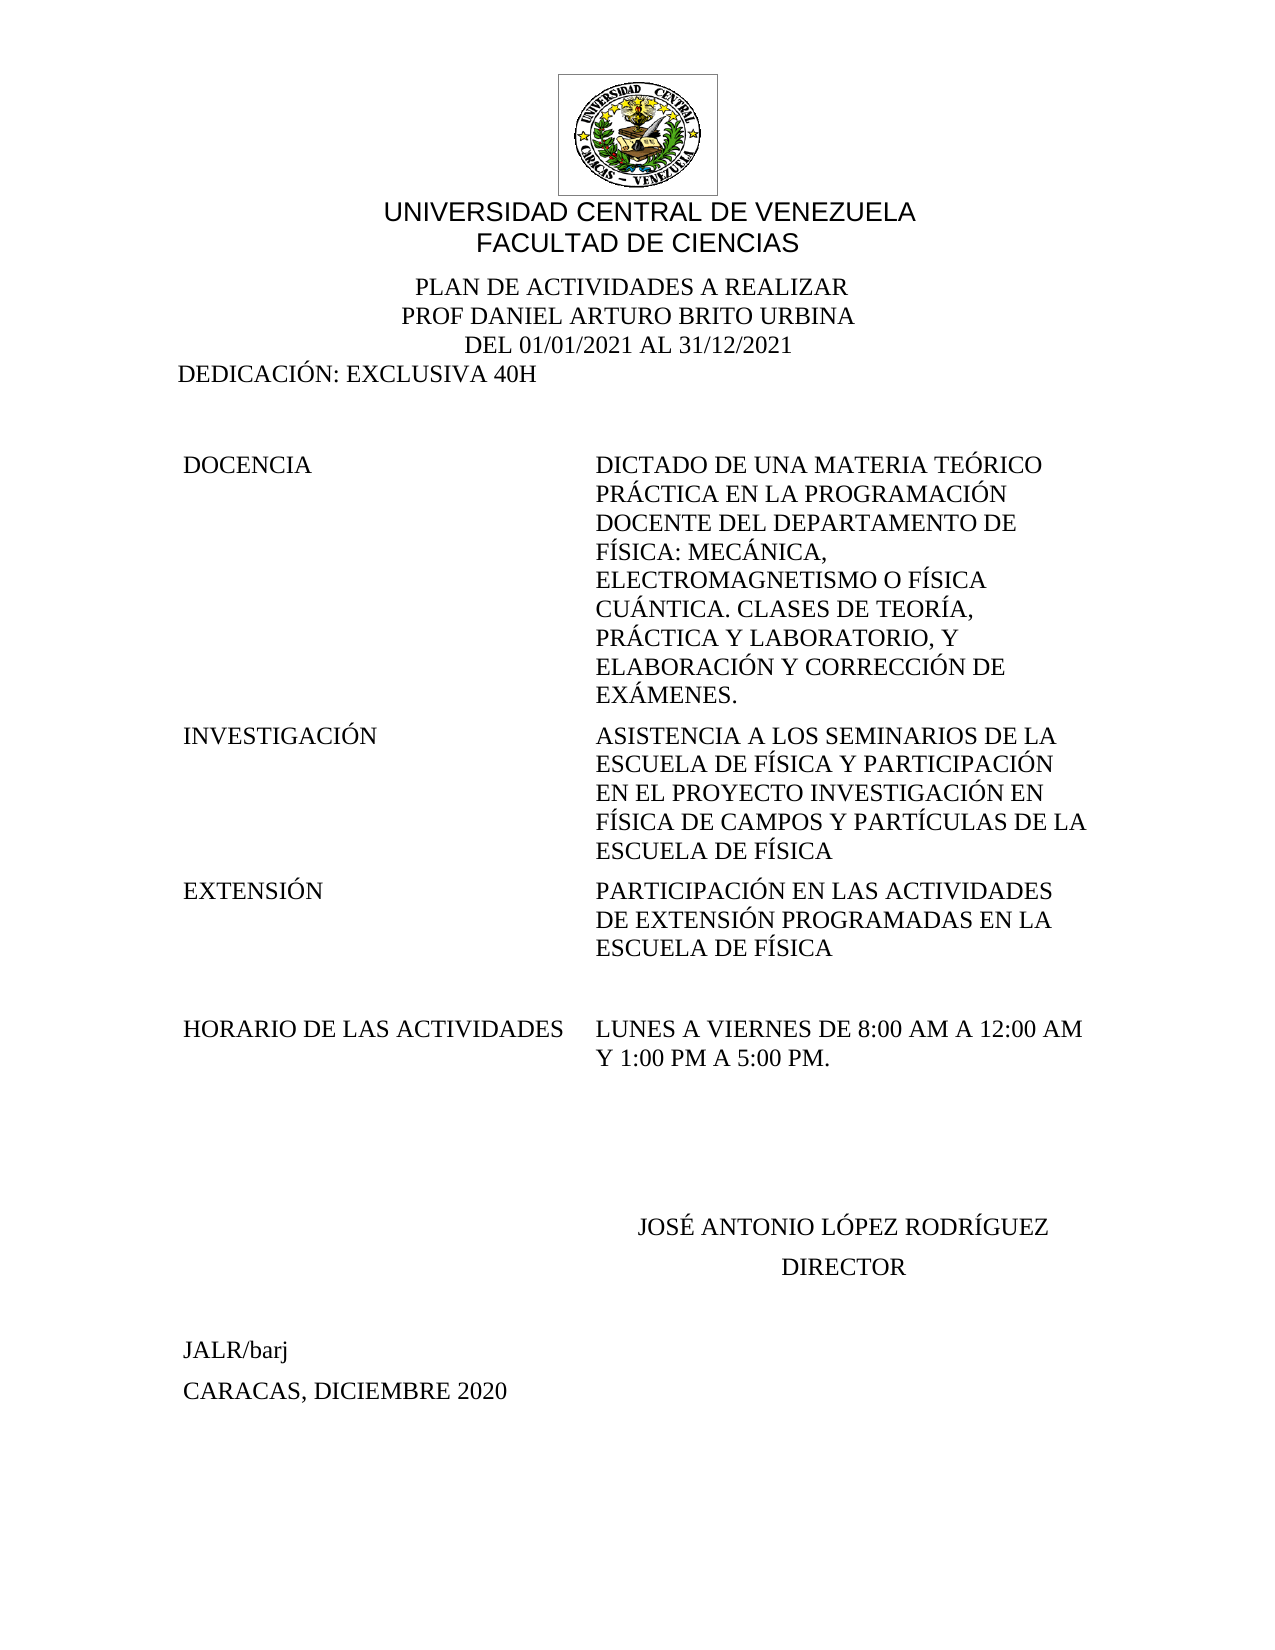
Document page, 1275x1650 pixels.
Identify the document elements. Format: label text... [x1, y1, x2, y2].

table_cell [177, 1247, 590, 1330]
table_cell DIRECTOR [590, 1247, 1097, 1330]
table_cell LUNES A VIERNES DE 8:00 am a 12:00 am y 1:00 pm a 5:00 pm. [590, 1008, 1097, 1077]
table_cell [590, 1330, 1097, 1370]
table_header [177, 1164, 590, 1247]
table_cell investigación [177, 715, 590, 870]
text DEL 01/01/2021 al 31/12/2021 [177, 330, 1086, 359]
table_cell PARTICIPACIÓN EN LAS ACTIVIDADES DE EXTENSIÓN PROGRAMADAS EN LA ESCUELA DE FÍSICA [590, 870, 1097, 968]
table_cell [590, 968, 1097, 1008]
table_cell ASISTENCIA A LOS SEMINARIOS DE LA ESCUELA DE FÍSICA Y PARTICIPACIÓN EN EL PROYECTO INVESTIGACIÓN EN FÍSICA DE CAMPOS Y PARTÍCULAS DE LA ESCUELA DE FÍSICA [590, 715, 1097, 870]
table_cell extensión [177, 870, 590, 968]
text dedicación: Exclusiva 40H [177, 359, 1086, 387]
table_cell CARACAS, Diciembre 2020 [177, 1370, 590, 1410]
table_cell JALR/barj [177, 1330, 590, 1370]
text PROF Daniel Arturo Brito Urbina [177, 301, 1086, 330]
table_cell [177, 968, 590, 1008]
table_header DOCENCIA [177, 445, 590, 715]
table_header DICTADO DE UNA MATERIA TEÓRICO PRÁCTICA EN LA PROGRAMACIÓN DOCENTE DEL DEPARTAMENTO DE FÍSICA: MECÁNICA, ELECTROMAGNETISMO O FÍSICA CUÁNTICA. CLASES DE TEORÍA, PRÁCTICA Y LABORATORIO, Y ELABORACIÓN Y CORRECCIÓN DE EXÁMENES. [590, 445, 1097, 715]
table_cell [590, 1370, 1097, 1410]
table_header JOSÉ ANTONIO LÓPEZ RODRÍGUEZ [590, 1164, 1097, 1247]
text PLAN DE ACTIVIDADES A REALIZAR [177, 272, 1086, 301]
table_cell HORARIO DE LAS ACTIVIDADES [177, 1008, 590, 1077]
